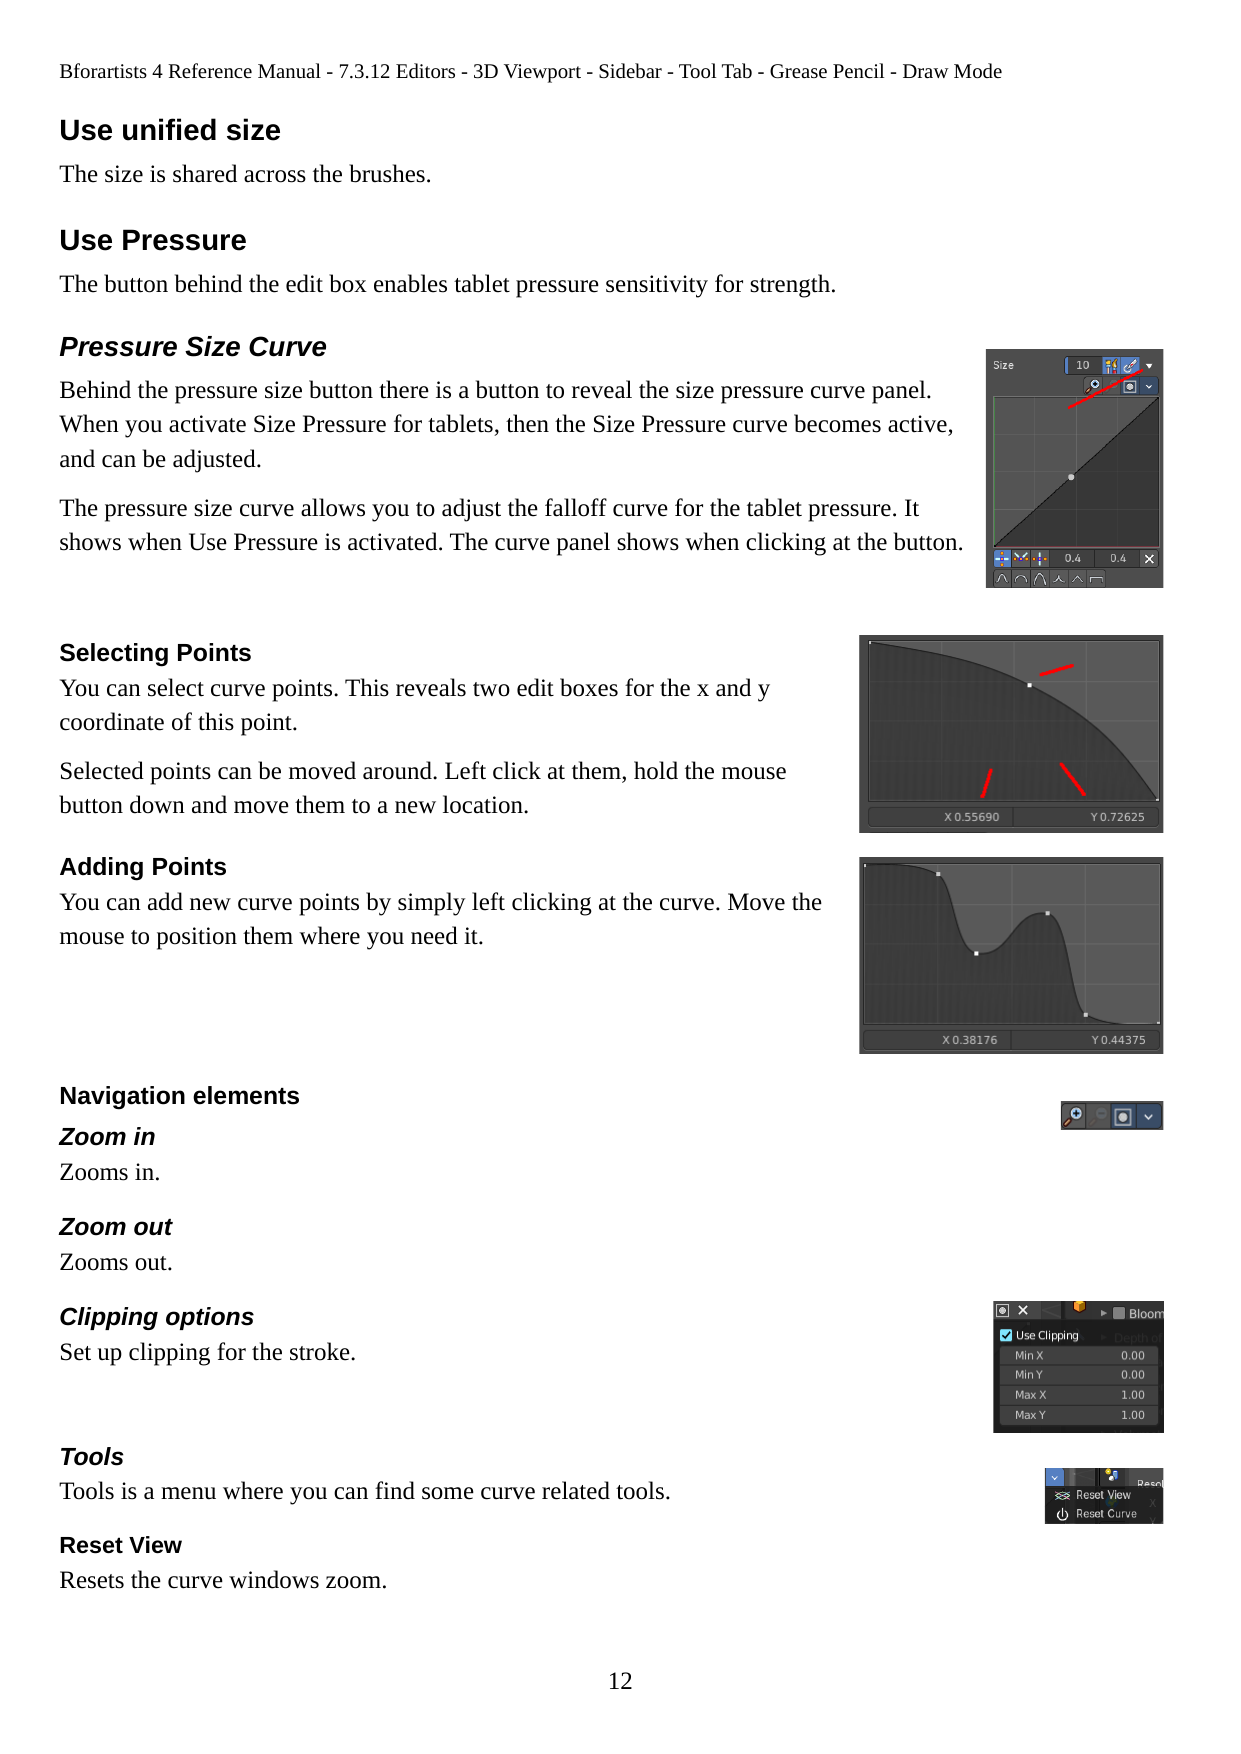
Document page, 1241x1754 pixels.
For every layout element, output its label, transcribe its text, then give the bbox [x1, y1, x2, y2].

picture [859, 635, 1164, 833]
text Behind the pressure size button there is a button to reveal the size pressure curve panel. When you activate Size Pressure for tablets, then the Size Pressure curve becomes active, and can be adjusted. [59, 375, 985, 472]
text The pressure size curve allows you to adjust the falloff curve for the tablet pressure. It shows when Use Pressure is activated. The curve panel shows when clicking at the button. [59, 493, 985, 556]
picture [859, 857, 1164, 1054]
picture [993, 1301, 1164, 1433]
text Zooms out. [59, 1247, 1181, 1276]
text You can select curve points. This reveals two edit boxes for the x and y coordinate of this point. [59, 673, 859, 736]
subtitle [1164, 638, 1181, 666]
subtitle Use unified size [59, 113, 1181, 146]
subtitle Reset View [59, 1532, 1181, 1558]
subtitle Adding Points [59, 852, 1181, 881]
subtitle Selecting Points [59, 638, 859, 666]
subtitle Zoom out [59, 1212, 1181, 1241]
text Set up clipping for the stroke. [59, 1337, 993, 1366]
subtitle Tools [59, 1442, 1181, 1470]
subtitle [1164, 1302, 1181, 1331]
picture [1044, 1468, 1164, 1524]
subtitle Zoom in [59, 1122, 1181, 1151]
subtitle Clipping options [59, 1302, 993, 1331]
subtitle Use Pressure [59, 222, 1181, 256]
subtitle Pressure Size Curve [59, 330, 1181, 362]
text You can add new curve points by simply left clicking at the curve. Move the mouse to position them where you need it. [59, 887, 859, 950]
subtitle Navigation elements [59, 1081, 1181, 1110]
text Resets the curve windows zoom. [59, 1565, 1181, 1593]
picture [985, 349, 1164, 588]
text The size is shared across the brushes. [59, 159, 1181, 188]
text The button behind the edit box enables tablet pressure sensitivity for strength. [59, 269, 1181, 297]
picture [1060, 1101, 1164, 1130]
text Tools is a menu where you can find some curve related tools. [59, 1476, 1044, 1505]
text Selected points can be moved around. Left click at them, hold the mouse button down and move them to a new location. [59, 756, 859, 819]
text Zooms in. [59, 1157, 1181, 1186]
